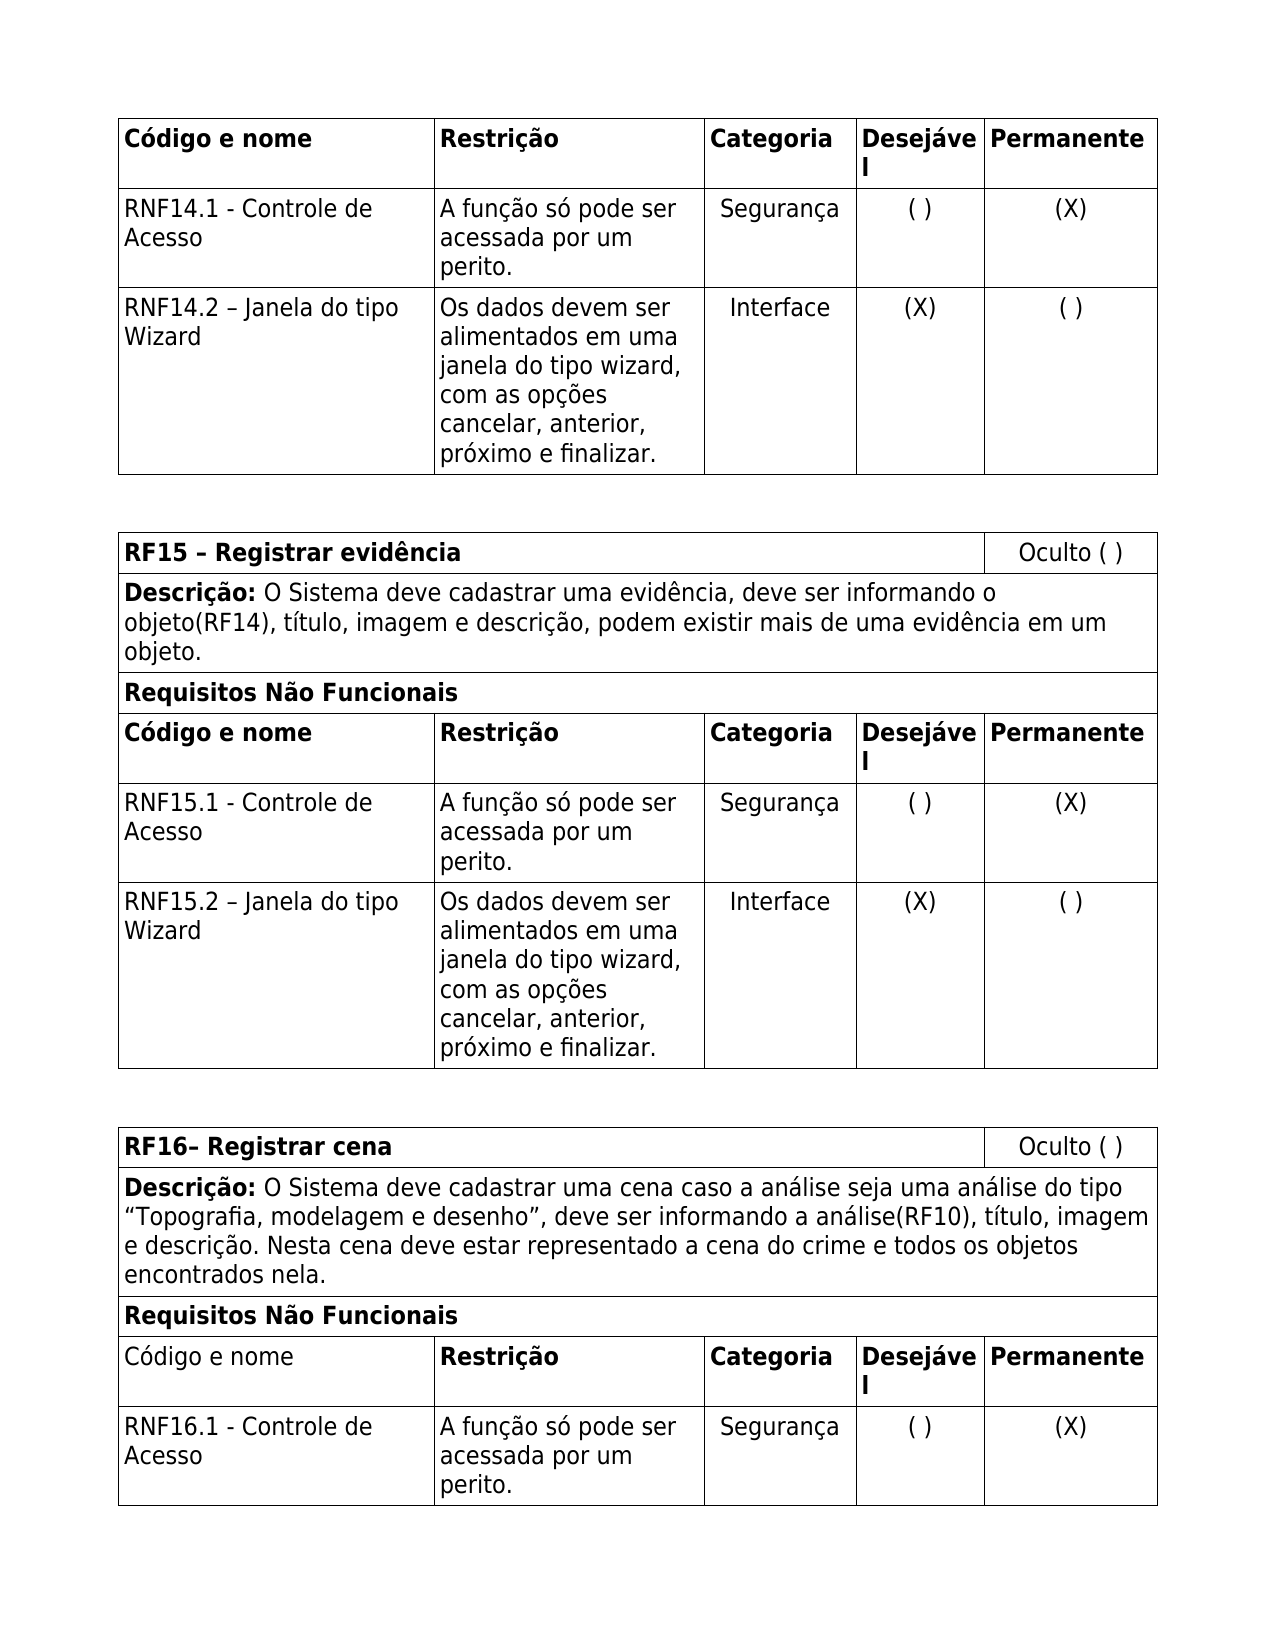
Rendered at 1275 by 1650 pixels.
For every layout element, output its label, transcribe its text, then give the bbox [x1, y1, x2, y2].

table_cell Código e nome [119, 714, 434, 782]
table_cell Permanente [985, 714, 1157, 782]
table_cell Requisitos Não Funcionais [119, 1297, 1157, 1336]
table_cell ( ) [857, 1407, 984, 1505]
table_cell RNF16.1 - Controle de Acesso [119, 1407, 434, 1505]
table_cell ( ) [857, 189, 984, 287]
table_cell Permanente [985, 119, 1157, 188]
table_cell Código e nome [119, 1337, 434, 1406]
table_cell Interface [705, 883, 856, 1068]
table_cell Restrição [435, 714, 704, 782]
table_cell Desejável [857, 119, 984, 188]
table_header Oculto ( ) [985, 1128, 1157, 1167]
table_cell A função só pode ser acessada por um perito. [435, 189, 704, 287]
table_header Oculto ( ) [985, 533, 1157, 573]
table_cell (X) [985, 189, 1157, 287]
table_cell Restrição [435, 1337, 704, 1406]
table_cell (X) [985, 1407, 1157, 1505]
table_cell RNF14.2 – Janela do tipo Wizard [119, 288, 434, 474]
table_header RF15 – Registrar evidência [119, 533, 984, 573]
table_cell (X) [985, 784, 1157, 882]
table_cell RNF15.1 - Controle de Acesso [119, 784, 434, 882]
table_cell Categoria [705, 714, 856, 782]
table_cell Segurança [705, 1407, 856, 1505]
table_cell Descrição: O Sistema deve cadastrar uma evidência, deve ser informando o objeto(RF14), título, imagem e descrição, podem existir mais de uma evidência em um objeto. [119, 574, 1157, 672]
table_cell Os dados devem ser alimentados em uma janela do tipo wizard, com as opções cancelar, anterior, próximo e finalizar. [435, 288, 704, 474]
table_cell Restrição [435, 119, 704, 188]
table_cell RNF15.2 – Janela do tipo Wizard [119, 883, 434, 1068]
table_cell ( ) [857, 784, 984, 882]
table_cell Requisitos Não Funcionais [119, 673, 1157, 713]
table_cell RNF14.1 - Controle de Acesso [119, 189, 434, 287]
table_header RF16– Registrar cena [119, 1128, 984, 1167]
table_cell A função só pode ser acessada por um perito. [435, 784, 704, 882]
table_cell Segurança [705, 189, 856, 287]
table_cell Categoria [705, 1337, 856, 1406]
table_cell Segurança [705, 784, 856, 882]
table_cell Categoria [705, 119, 856, 188]
table_cell Código e nome [119, 119, 434, 188]
table_cell Desejável [857, 714, 984, 782]
table_cell ( ) [985, 288, 1157, 474]
table_cell Descrição: O Sistema deve cadastrar uma cena caso a análise seja uma análise do tipo “Topografia, modelagem e desenho”, deve ser informando a análise(RF10), título, imagem e descrição. Nesta cena deve estar representado a cena do crime e todos os objetos encontrados nela. [119, 1168, 1157, 1296]
table_cell ( ) [985, 883, 1157, 1068]
table_cell (X) [857, 288, 984, 474]
table_cell Permanente [985, 1337, 1157, 1406]
table_cell Os dados devem ser alimentados em uma janela do tipo wizard, com as opções cancelar, anterior, próximo e finalizar. [435, 883, 704, 1068]
table_cell A função só pode ser acessada por um perito. [435, 1407, 704, 1505]
table_cell (X) [857, 883, 984, 1068]
table_cell Interface [705, 288, 856, 474]
table_cell Desejável [857, 1337, 984, 1406]
